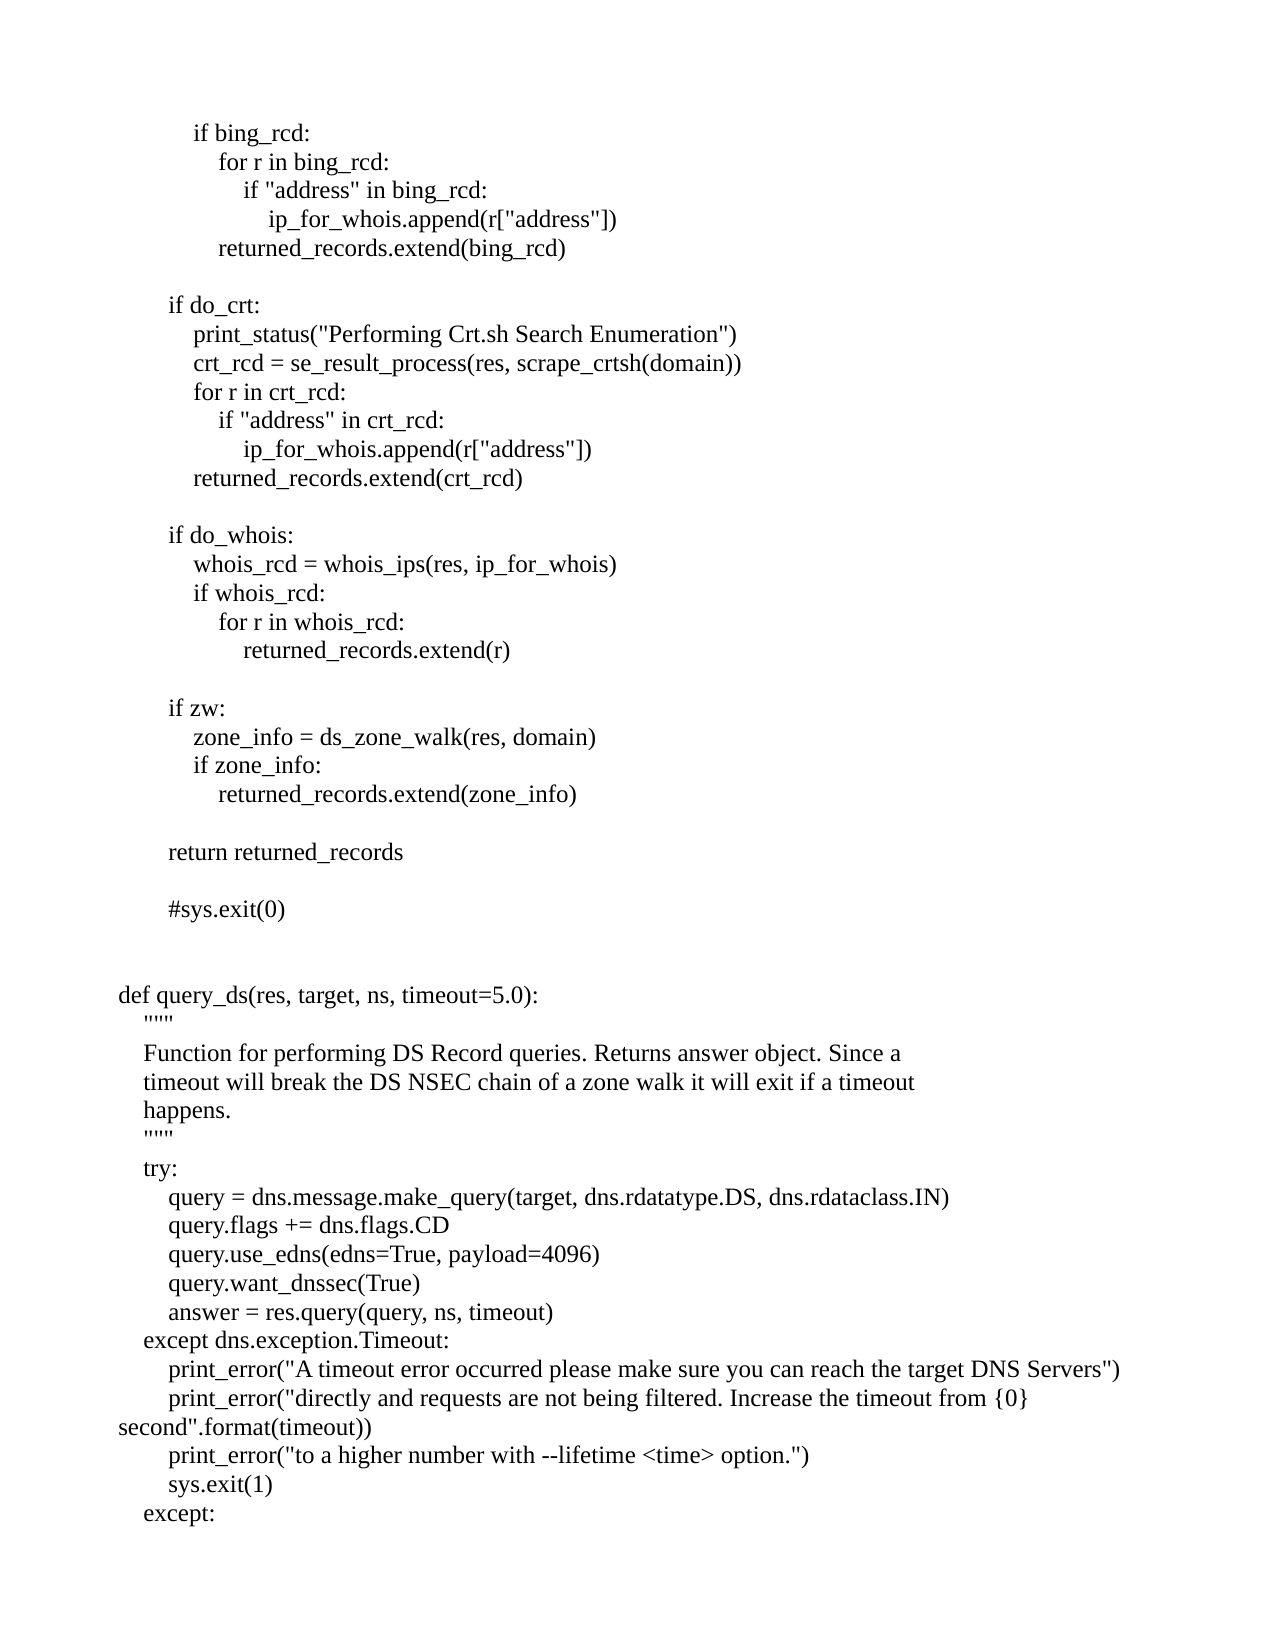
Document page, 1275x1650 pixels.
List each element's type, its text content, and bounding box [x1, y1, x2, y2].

text if zone_info: [118, 751, 1157, 779]
text query = dns.message.make_query(target, dns.rdatatype.DS, dns.rdataclass.IN) [118, 1182, 1157, 1211]
text ip_for_whois.append(r["address"]) [118, 204, 1157, 233]
text returned_records.extend(bing_rcd) [118, 233, 1157, 262]
text returned_records.extend(zone_info) [118, 779, 1157, 808]
text print_error("directly and requests are not being filtered. Increase the timeout from {0} second".format(timeout)) [118, 1383, 1157, 1441]
text try: [118, 1153, 1157, 1182]
text except: [118, 1498, 1157, 1527]
text whois_rcd = whois_ips(res, ip_for_whois) [118, 549, 1157, 578]
text print_error("to a higher number with --lifetime <time> option.") [118, 1441, 1157, 1469]
text query.want_dnssec(True) [118, 1268, 1157, 1297]
text ip_for_whois.append(r["address"]) [118, 434, 1157, 463]
text zone_info = ds_zone_walk(res, domain) [118, 722, 1157, 751]
text if do_crt: [118, 291, 1157, 319]
text query.flags += dns.flags.CD [118, 1211, 1157, 1239]
text """ [118, 1124, 1157, 1153]
text returned_records.extend(crt_rcd) [118, 463, 1157, 492]
text if bing_rcd: [118, 118, 1157, 147]
text crt_rcd = se_result_process(res, scrape_crtsh(domain)) [118, 348, 1157, 377]
text if do_whois: [118, 521, 1157, 549]
text if "address" in crt_rcd: [118, 406, 1157, 434]
text except dns.exception.Timeout: [118, 1326, 1157, 1354]
text for r in whois_rcd: [118, 607, 1157, 636]
text """ [118, 1009, 1157, 1038]
text print_error("A timeout error occurred please make sure you can reach the target DNS Servers") [118, 1354, 1157, 1383]
text sys.exit(1) [118, 1469, 1157, 1498]
text for r in crt_rcd: [118, 377, 1157, 406]
text answer = res.query(query, ns, timeout) [118, 1297, 1157, 1326]
text for r in bing_rcd: [118, 147, 1157, 176]
text return returned_records [118, 837, 1157, 866]
text if "address" in bing_rcd: [118, 176, 1157, 204]
text if whois_rcd: [118, 578, 1157, 607]
text Function for performing DS Record queries. Returns answer object. Since a [118, 1038, 1157, 1067]
text #sys.exit(0) [118, 894, 1157, 923]
text query.use_edns(edns=True, payload=4096) [118, 1239, 1157, 1268]
text print_status("Performing Crt.sh Search Enumeration") [118, 319, 1157, 348]
text def query_ds(res, target, ns, timeout=5.0): [118, 981, 1157, 1009]
text timeout will break the DS NSEC chain of a zone walk it will exit if a timeout [118, 1067, 1157, 1096]
text if zw: [118, 693, 1157, 722]
text returned_records.extend(r) [118, 636, 1157, 664]
text happens. [118, 1096, 1157, 1124]
